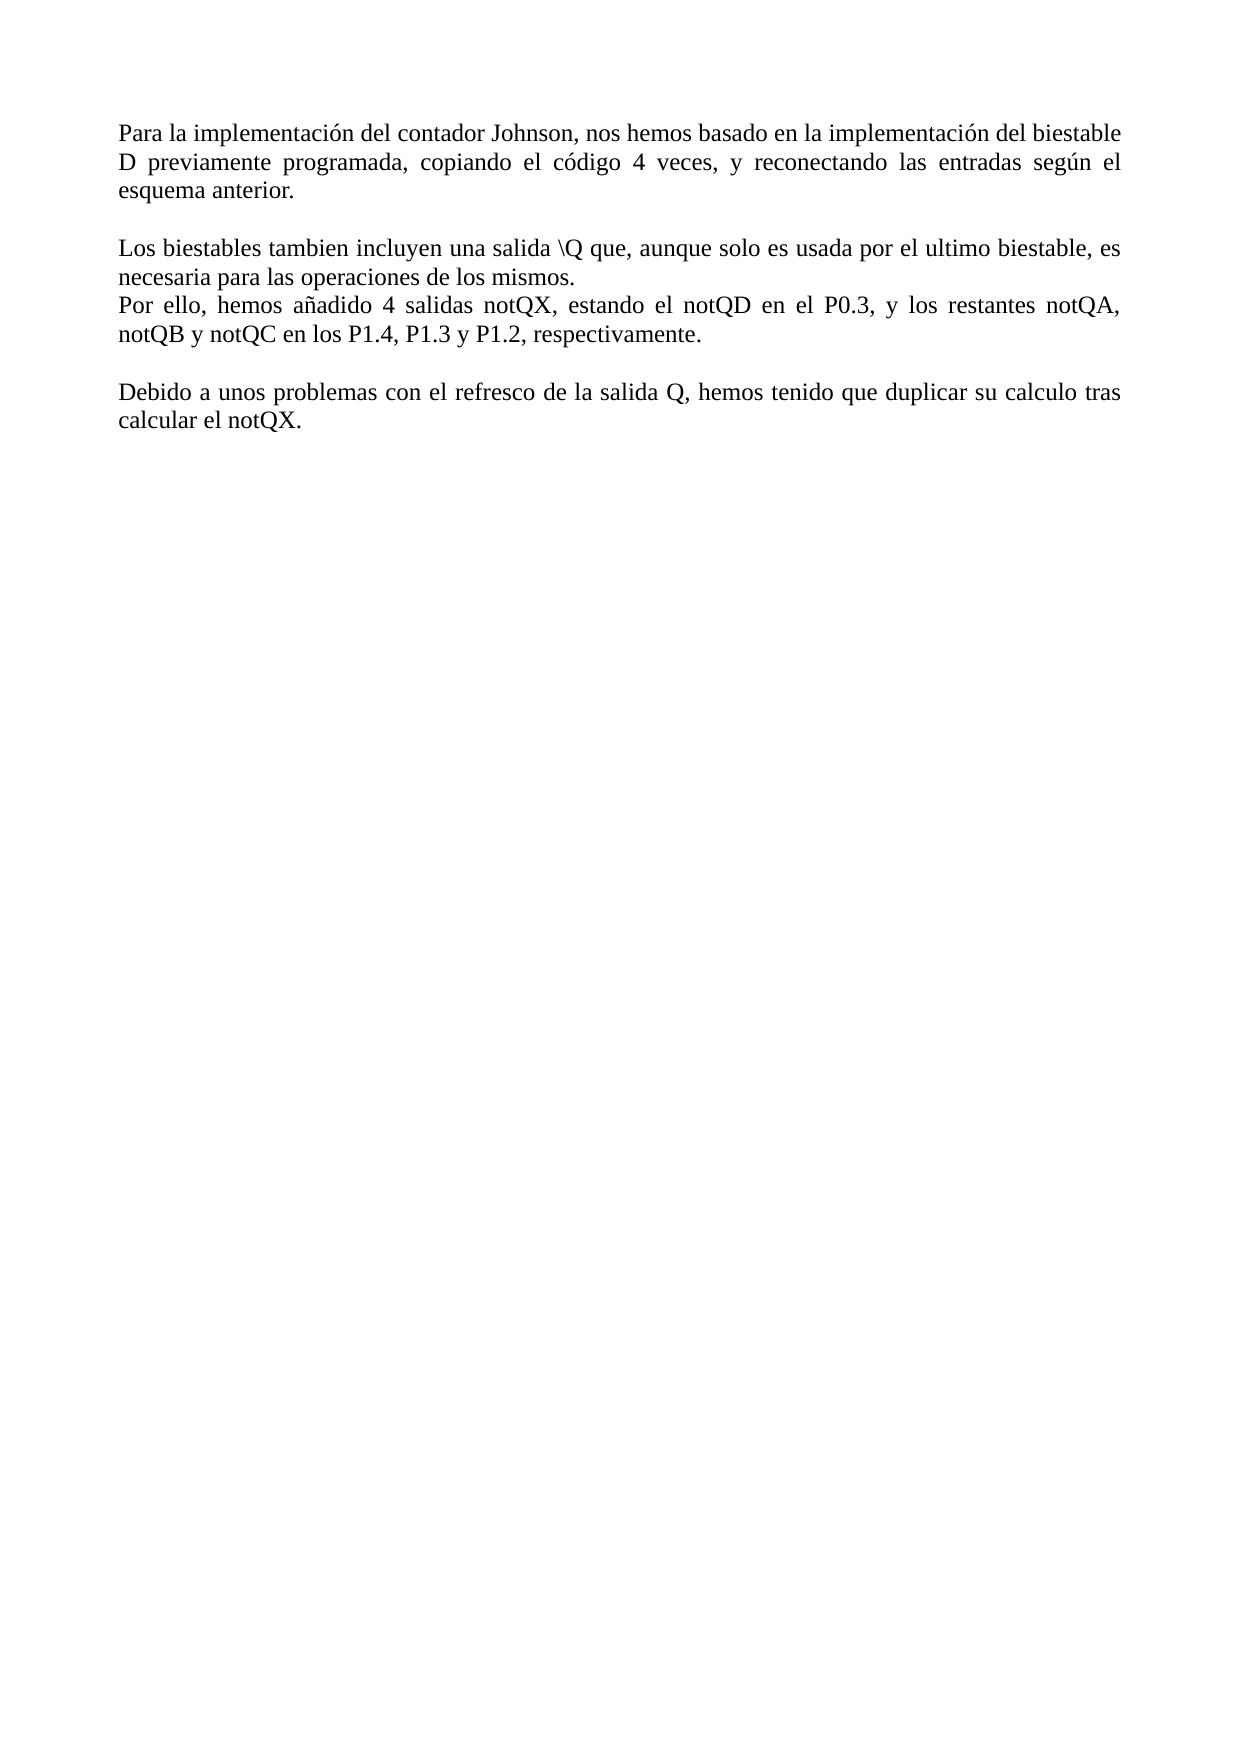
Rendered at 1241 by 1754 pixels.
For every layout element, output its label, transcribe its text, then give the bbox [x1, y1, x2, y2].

text Por ello, hemos añadido 4 salidas notQX, estando el notQD en el P0.3, y los restantes notQA, notQB y notQC en los P1.4, P1.3 y P1.2, respectivamente. [118, 291, 1122, 348]
text Los biestables tambien incluyen una salida \Q que, aunque solo es usada por el ultimo biestable, es necesaria para las operaciones de los mismos. [118, 233, 1122, 291]
text Debido a unos problemas con el refresco de la salida Q, hemos tenido que duplicar su calculo tras calcular el notQX. [118, 377, 1122, 434]
text Para la implementación del contador Johnson, nos hemos basado en la implementación del biestable D previamente programada, copiando el código 4 veces, y reconectando las entradas según el esquema anterior. [118, 118, 1122, 204]
